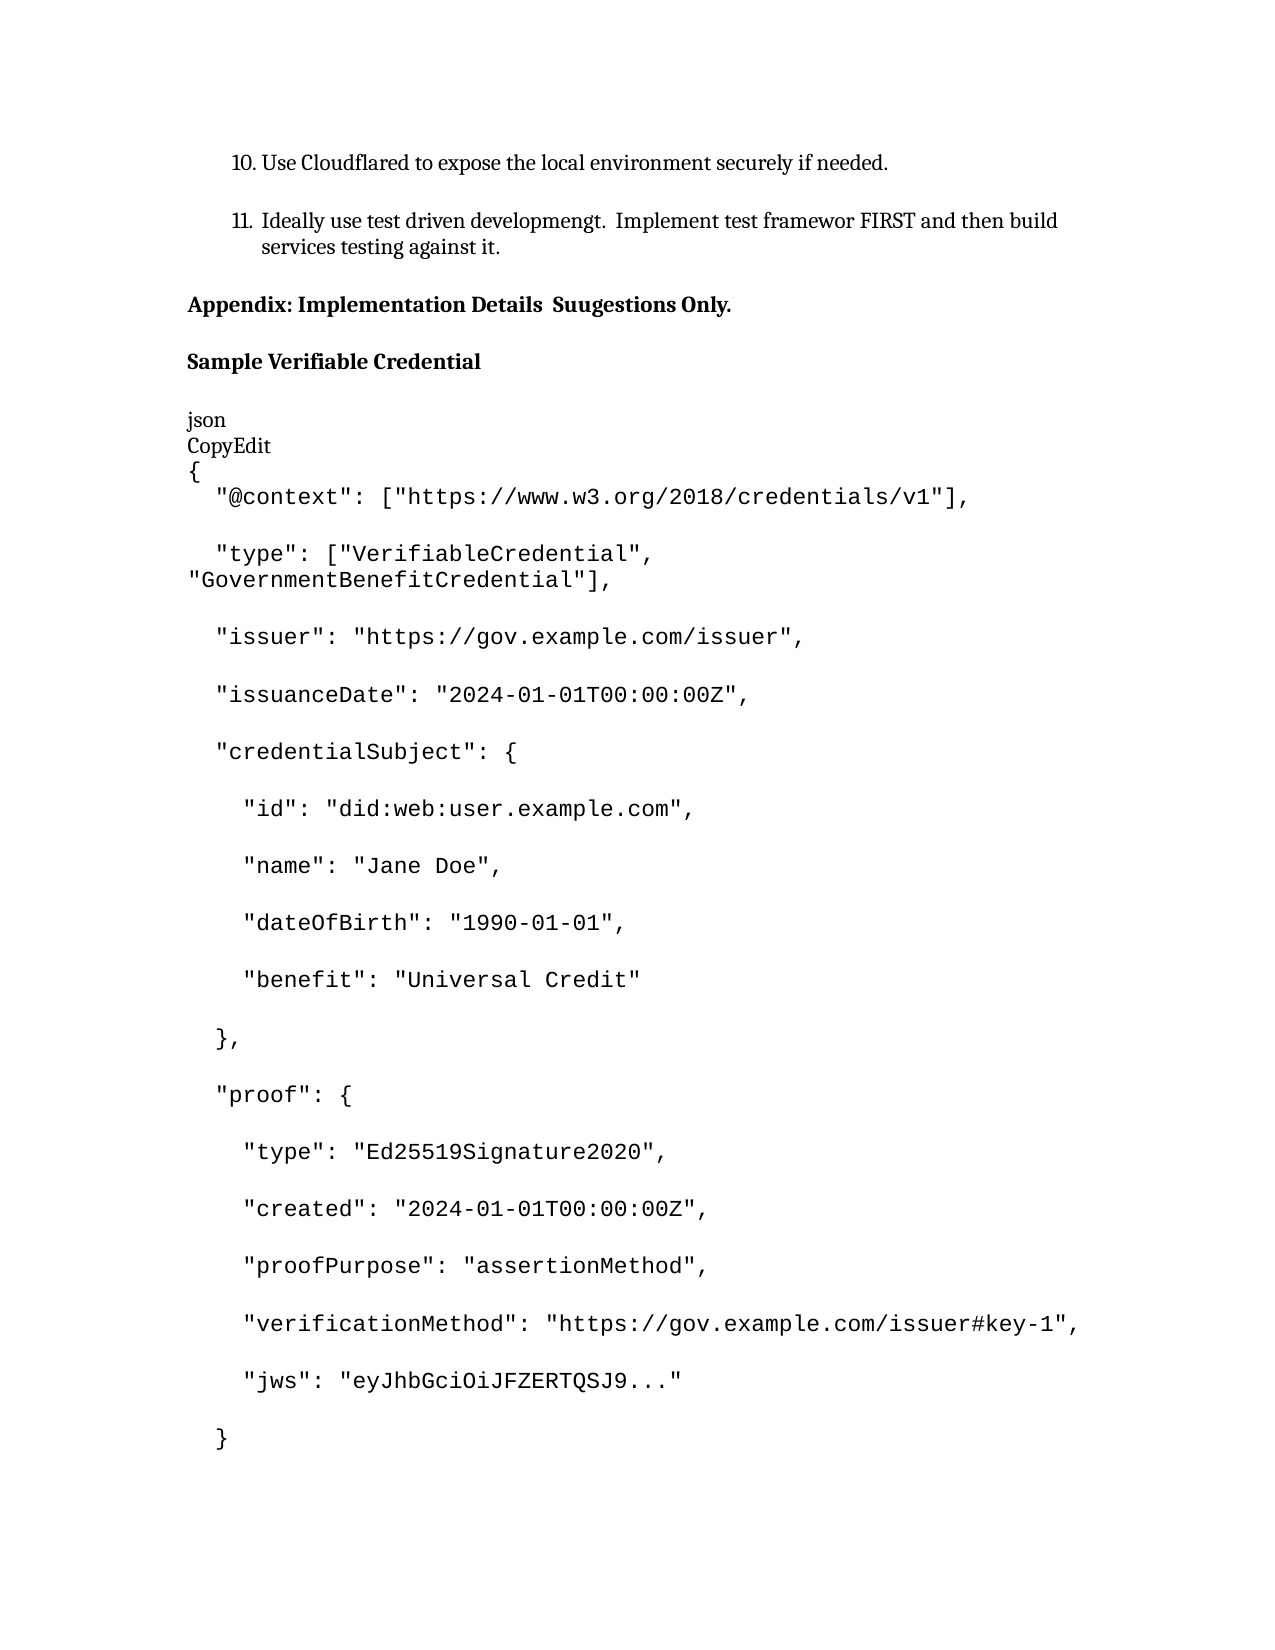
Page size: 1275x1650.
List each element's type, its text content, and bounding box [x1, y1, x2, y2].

text "issuer": "https://gov.example.com/issuer", [187, 626, 1087, 652]
text "dateOfBirth": "1990-01-01", [187, 912, 1087, 938]
list Use Cloudflared to expose the local environment securely if needed. [232, 150, 1087, 176]
text json [187, 407, 1087, 433]
text "issuanceDate": "2024-01-01T00:00:00Z", [187, 683, 1087, 709]
subtitle Appendix: Implementation Details Suugestions Only. [187, 292, 1087, 318]
text "proofPurpose": "assertionMethod", [187, 1255, 1087, 1281]
text }, [187, 1026, 1087, 1052]
text "verificationMethod": "https://gov.example.com/issuer#key-1", [187, 1312, 1087, 1338]
text "created": "2024-01-01T00:00:00Z", [187, 1198, 1087, 1223]
list Ideally use test driven developmengt. Implement test framewor FIRST and then build services testing against it. [232, 208, 1087, 260]
text "type": "Ed25519Signature2020", [187, 1140, 1087, 1166]
text "name": "Jane Doe", [187, 854, 1087, 880]
text "id": "did:web:user.example.com", [187, 797, 1087, 823]
text "proof": { [187, 1083, 1087, 1109]
text CopyEdit [187, 433, 1087, 459]
subtitle Sample Verifiable Credential [187, 349, 1087, 376]
text "type": ["VerifiableCredential", "GovernmentBenefitCredential"], [187, 543, 1087, 594]
text { [187, 459, 1087, 485]
text } [187, 1426, 1087, 1452]
text "benefit": "Universal Credit" [187, 969, 1087, 995]
text "@context": ["https://www.w3.org/2018/credentials/v1"], [187, 485, 1087, 511]
text "credentialSubject": { [187, 740, 1087, 766]
text "jws": "eyJhbGciOiJFZERTQSJ9..." [187, 1369, 1087, 1395]
